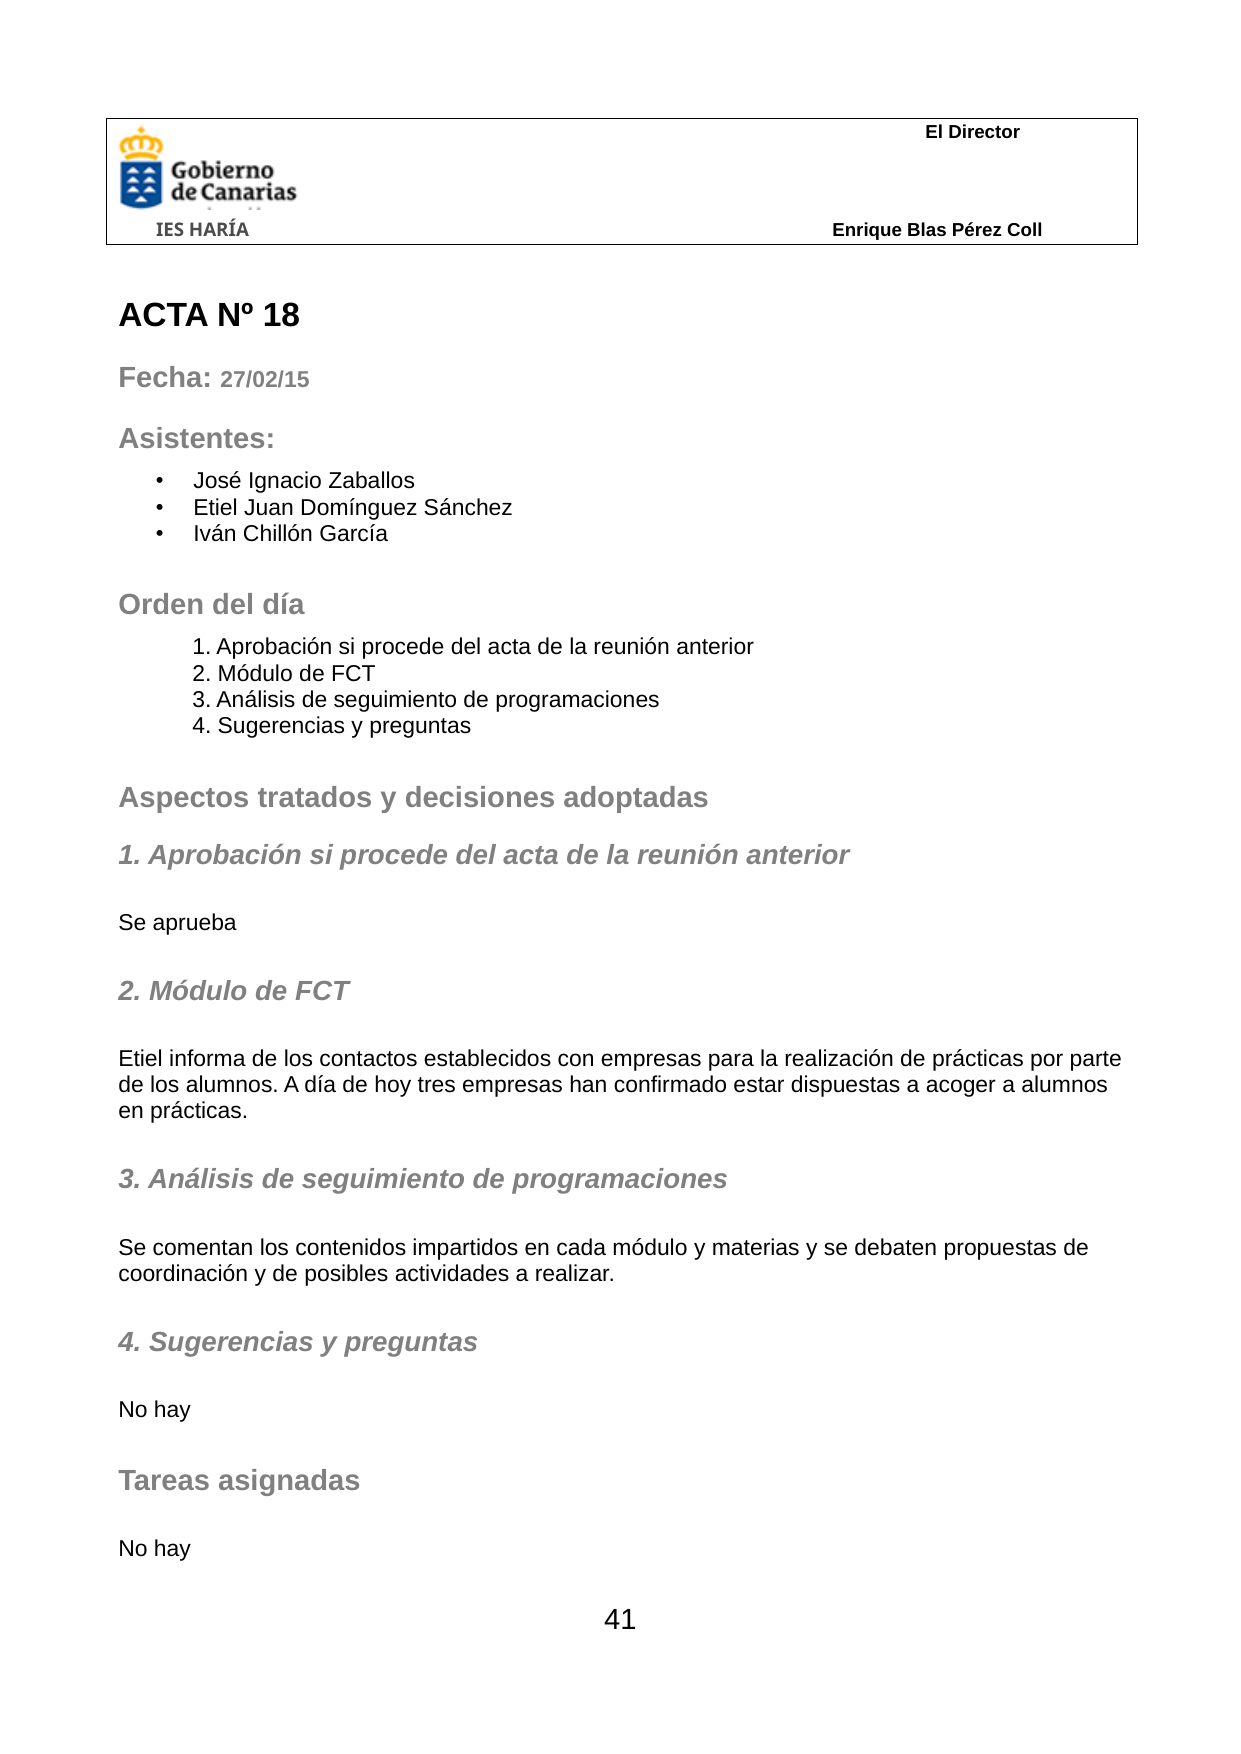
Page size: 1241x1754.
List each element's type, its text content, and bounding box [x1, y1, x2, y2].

text 3. Análisis de seguimiento de programaciones [192, 686, 1122, 712]
subtitle 3. Análisis de seguimiento de programaciones [118, 1163, 1122, 1194]
subtitle 4. Sugerencias y preguntas [118, 1325, 1122, 1357]
subtitle Fecha: 27/02/15 [118, 361, 1122, 394]
subtitle 1. Aprobación si procede del acta de la reunión anterior [118, 838, 1122, 870]
text Etiel informa de los contactos establecidos con empresas para la realización de prácticas por parte de los alumnos. A día de hoy tres empresas han confirmado estar dispuestas a acoger a alumnos en prácticas. [118, 1045, 1122, 1124]
subtitle 2. Módulo de FCT [118, 974, 1122, 1006]
list Etiel Juan Domínguez Sánchez [156, 493, 1122, 520]
subtitle Tareas asignadas [118, 1463, 1122, 1497]
list José Ignacio Zaballos [156, 467, 1122, 493]
text 4. Sugerencias y preguntas [192, 712, 1122, 739]
text 1. Aprobación si procede del acta de la reunión anterior [192, 633, 1122, 659]
subtitle Orden del día [118, 587, 1122, 621]
text Se comentan los contenidos impartidos en cada módulo y materias y se debaten propuestas de coordinación y de posibles actividades a realizar. [118, 1233, 1122, 1286]
text Se aprueba [118, 909, 1122, 935]
text No hay [118, 1535, 1122, 1562]
text No hay [118, 1396, 1122, 1422]
list Iván Chillón García [156, 520, 1122, 546]
subtitle ACTA Nº 18 [118, 295, 1122, 333]
subtitle Asistentes: [118, 421, 1122, 455]
picture [115, 123, 300, 210]
subtitle Aspectos tratados y decisiones adoptadas [118, 779, 1122, 813]
text 2. Módulo de FCT [192, 659, 1122, 686]
